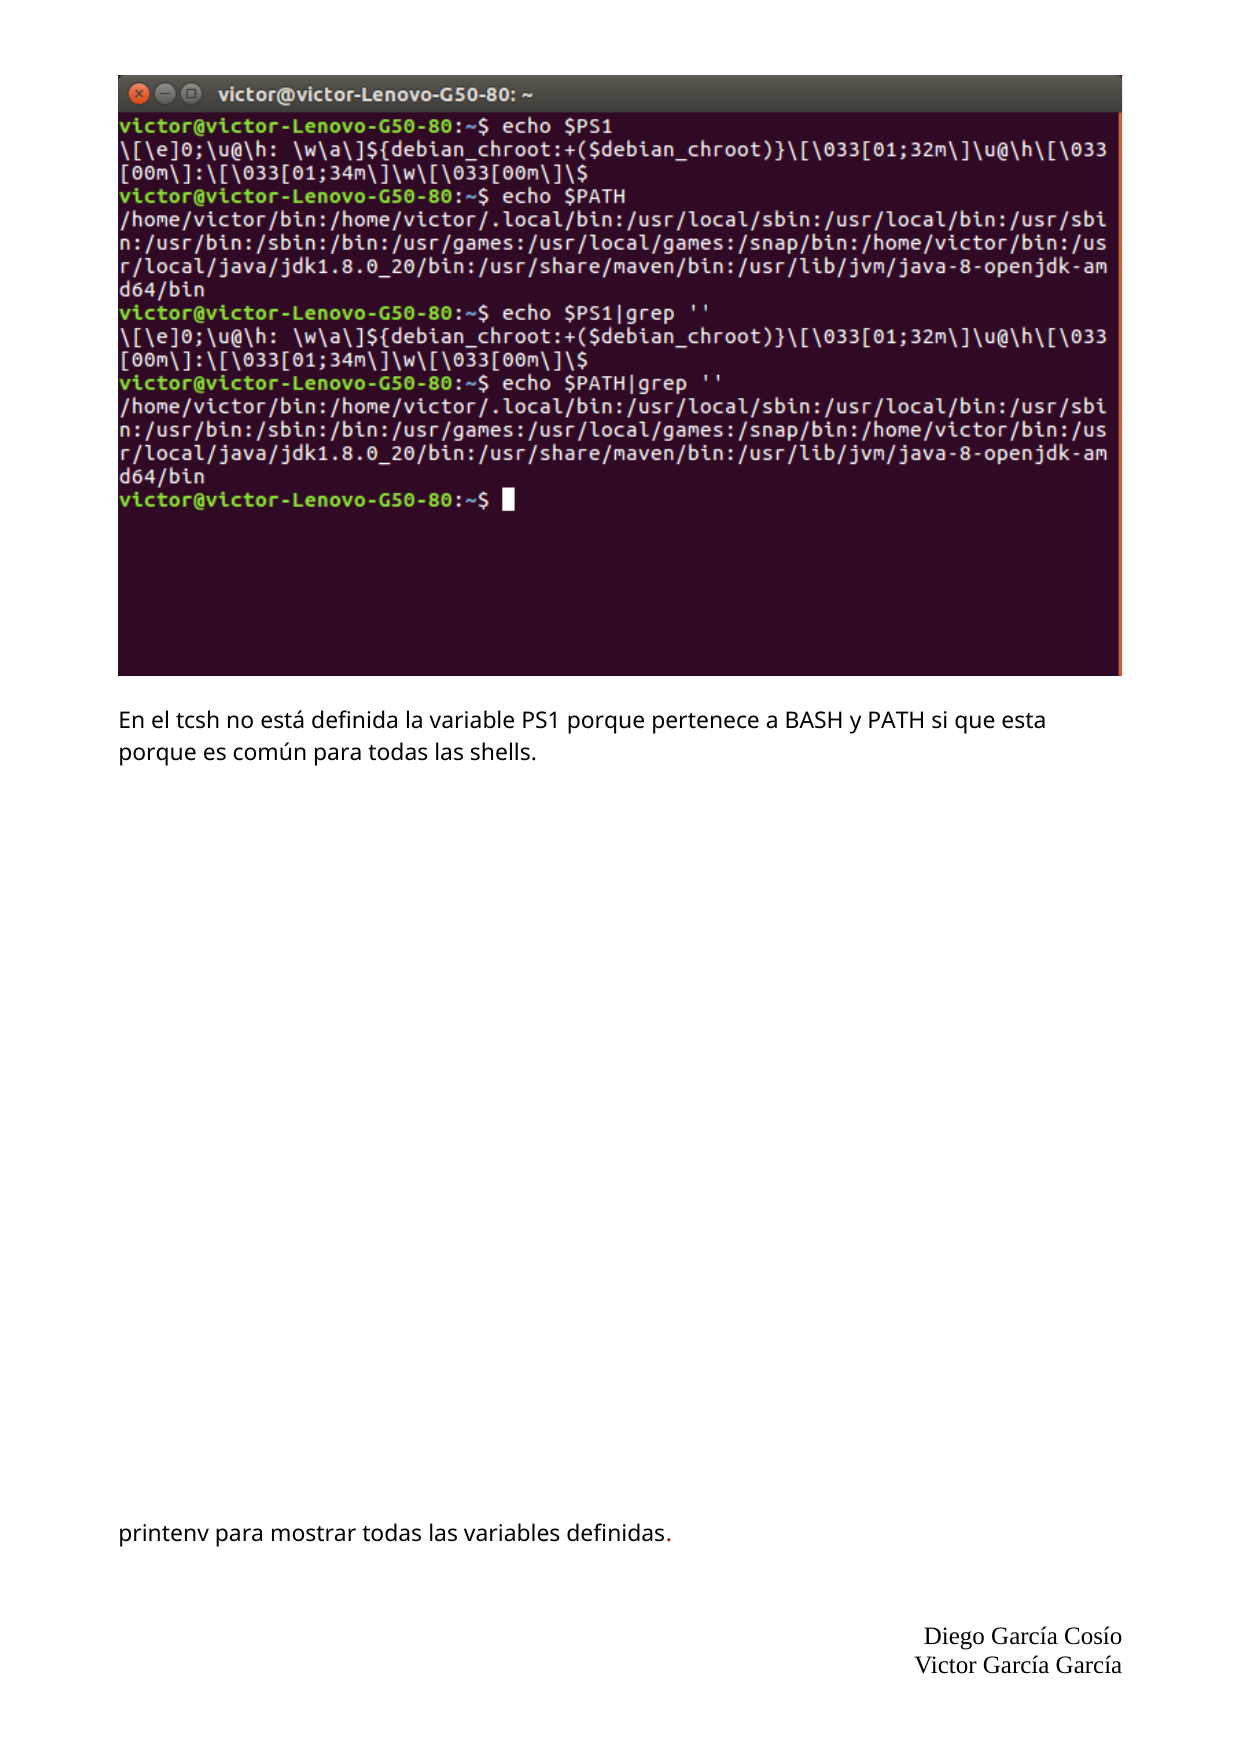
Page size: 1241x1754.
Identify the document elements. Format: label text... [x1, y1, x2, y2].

text printenv para mostrar todas las variables definidas. [118, 1517, 1122, 1548]
text En el tcsh no está definida la variable PS1 porque pertenece a BASH y PATH si que esta porque es común para todas las shells. [118, 704, 1122, 767]
